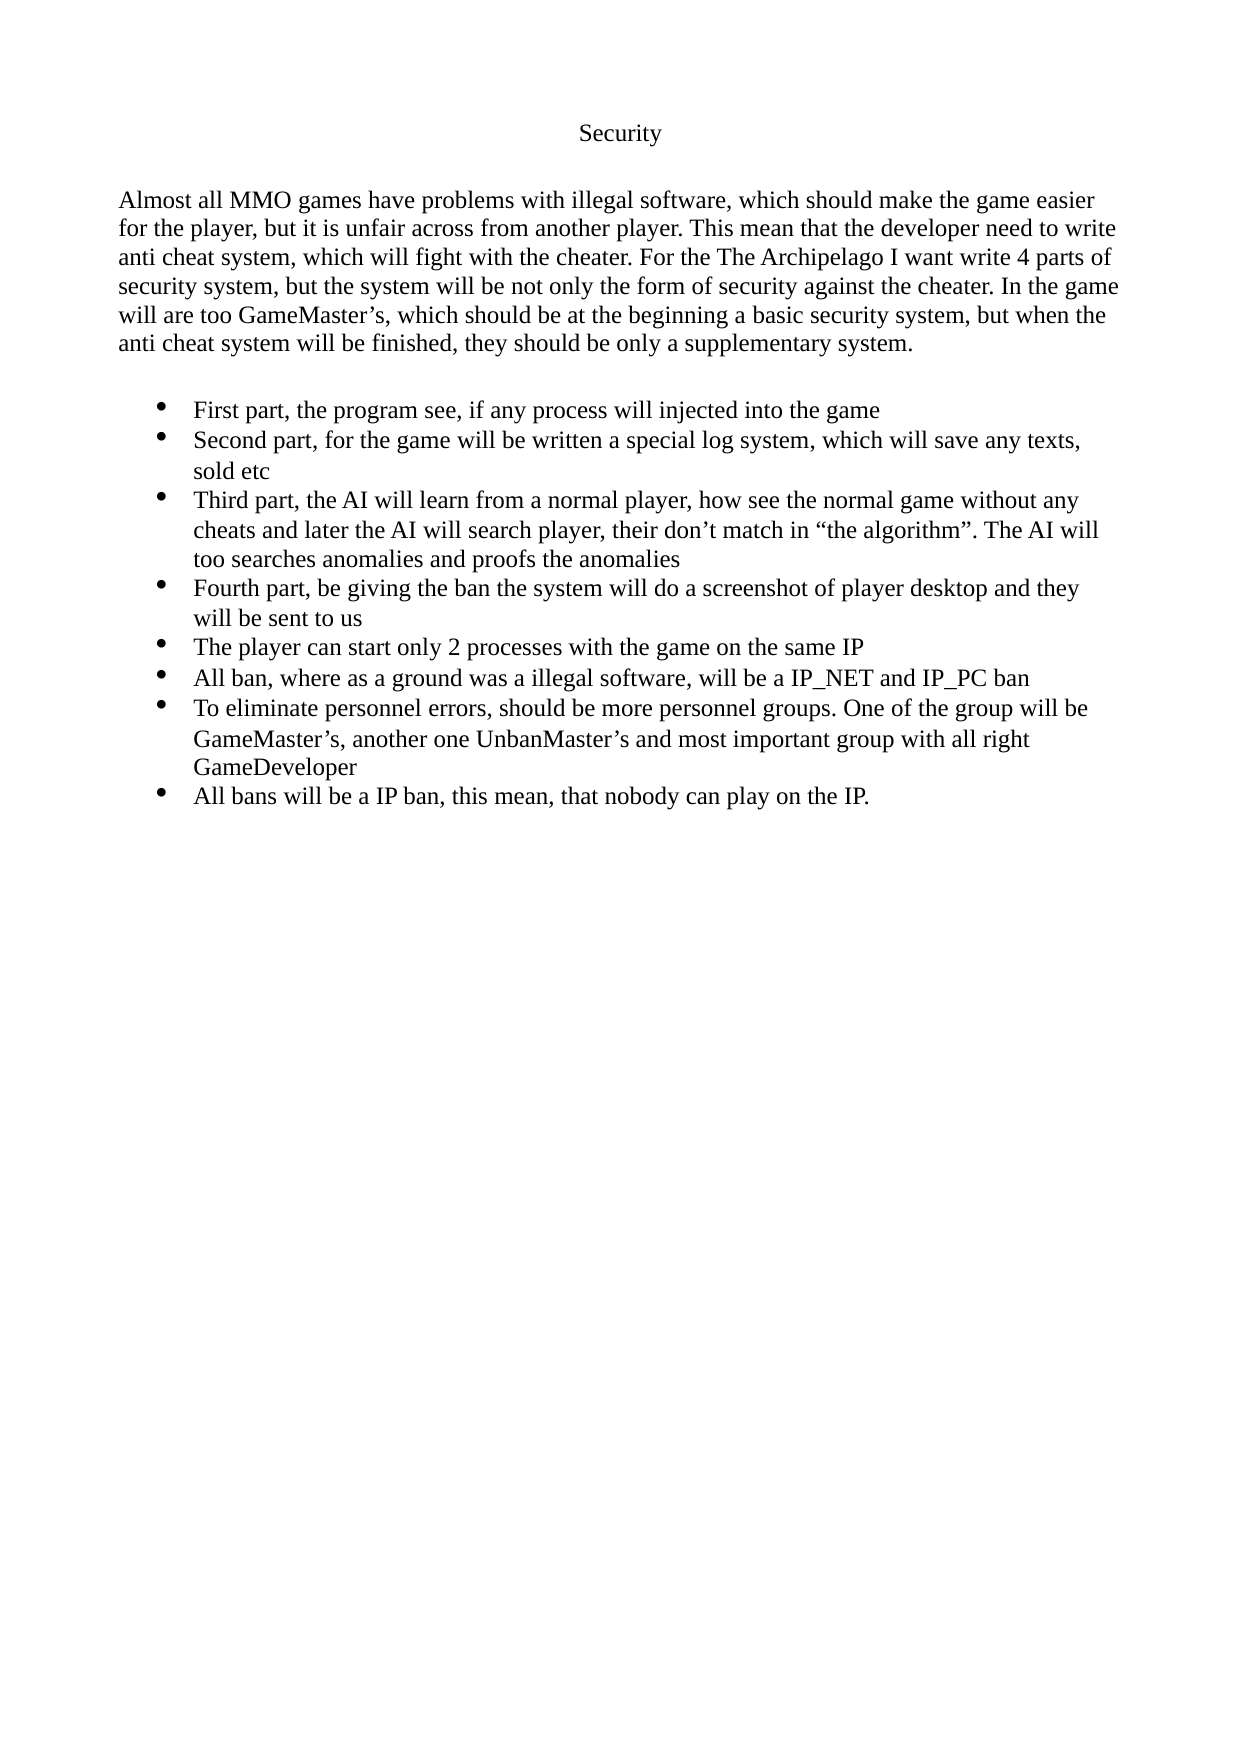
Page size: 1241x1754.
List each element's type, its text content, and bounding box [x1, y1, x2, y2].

list To eliminate personnel errors, should be more personnel groups. One of the group will be GameMaster’s, another one UnbanMaster’s and most important group with all right GameDeveloper [156, 693, 1122, 781]
text Almost all MMO games have problems with illegal software, which should make the game easier for the player, but it is unfair across from another player. This mean that the developer need to write anti cheat system, which will fight with the cheater. For the The Archipelago I want write 4 parts of security system, but the system will be not only the form of security against the cheater. In the game will are too GameMaster’s, which should be at the beginning a basic security system, but when the anti cheat system will be finished, they should be only a supplementary system. [118, 185, 1122, 357]
list All ban, where as a ground was a illegal software, will be a IP_NET and IP_PC ban [156, 663, 1122, 693]
list Second part, for the game will be written a special log system, which will save any texts, sold etc [156, 426, 1122, 485]
list All bans will be a IP ban, this mean, that nobody can play on the IP. [156, 781, 1122, 812]
list The player can start only 2 processes with the game on the same IP [156, 632, 1122, 663]
list Third part, the AI will learn from a normal player, how see the normal game without any cheats and later the AI will search player, their don’t match in “the algorithm”. The AI will too searches anomalies and proofs the anomalies [156, 485, 1122, 573]
list First part, the program see, if any process will injected into the game [156, 395, 1122, 426]
text Security [118, 118, 1122, 147]
list Fourth part, be giving the ban the system will do a screenshot of player desktop and they will be sent to us [156, 573, 1122, 632]
